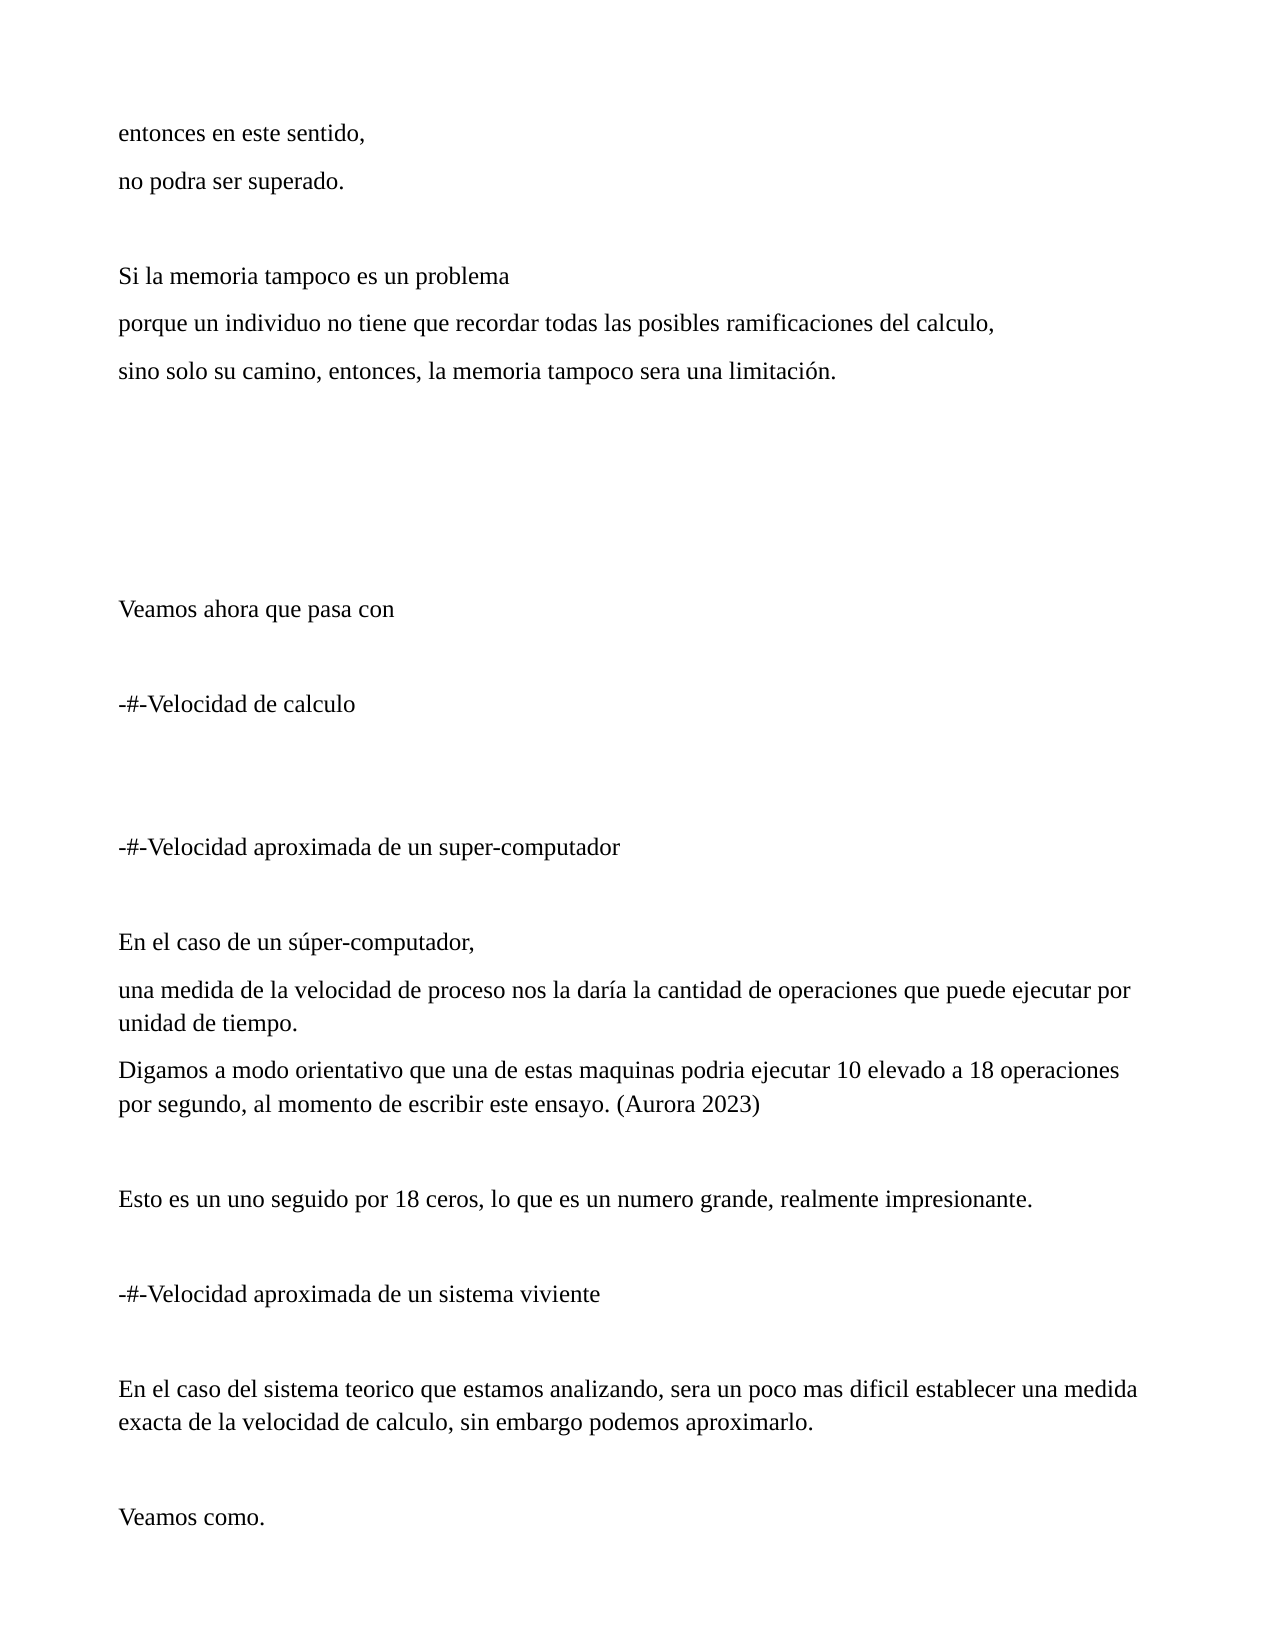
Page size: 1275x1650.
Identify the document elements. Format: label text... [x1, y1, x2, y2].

text -#-Velocidad aproximada de un super-computador [118, 832, 1157, 861]
text Digamos a modo orientativo que una de estas maquinas podria ejecutar 10 elevado a 18 operaciones por segundo, al momento de escribir este ensayo. (Aurora 2023) [118, 1056, 1157, 1117]
text porque un individuo no tiene que recordar todas las posibles ramificaciones del calculo, [118, 308, 1157, 337]
text -#-Velocidad aproximada de un sistema viviente [118, 1279, 1157, 1308]
text Esto es un uno seguido por 18 ceros, lo que es un numero grande, realmente impresionante. [118, 1184, 1157, 1213]
text una medida de la velocidad de proceso nos la daría la cantidad de operaciones que puede ejecutar por unidad de tiempo. [118, 975, 1157, 1037]
text Veamos como. [118, 1502, 1157, 1531]
text En el caso de un súper-computador, [118, 927, 1157, 956]
text Veamos ahora que pasa con [118, 594, 1157, 623]
text entonces en este sentido, [118, 118, 1157, 147]
text -#-Velocidad de calculo [118, 689, 1157, 718]
text En el caso del sistema teorico que estamos analizando, sera un poco mas dificil establecer una medida exacta de la velocidad de calculo, sin embargo podemos aproximarlo. [118, 1374, 1157, 1436]
text sino solo su camino, entonces, la memoria tampoco sera una limitación. [118, 356, 1157, 385]
text Si la memoria tampoco es un problema [118, 261, 1157, 290]
text no podra ser superado. [118, 166, 1157, 194]
